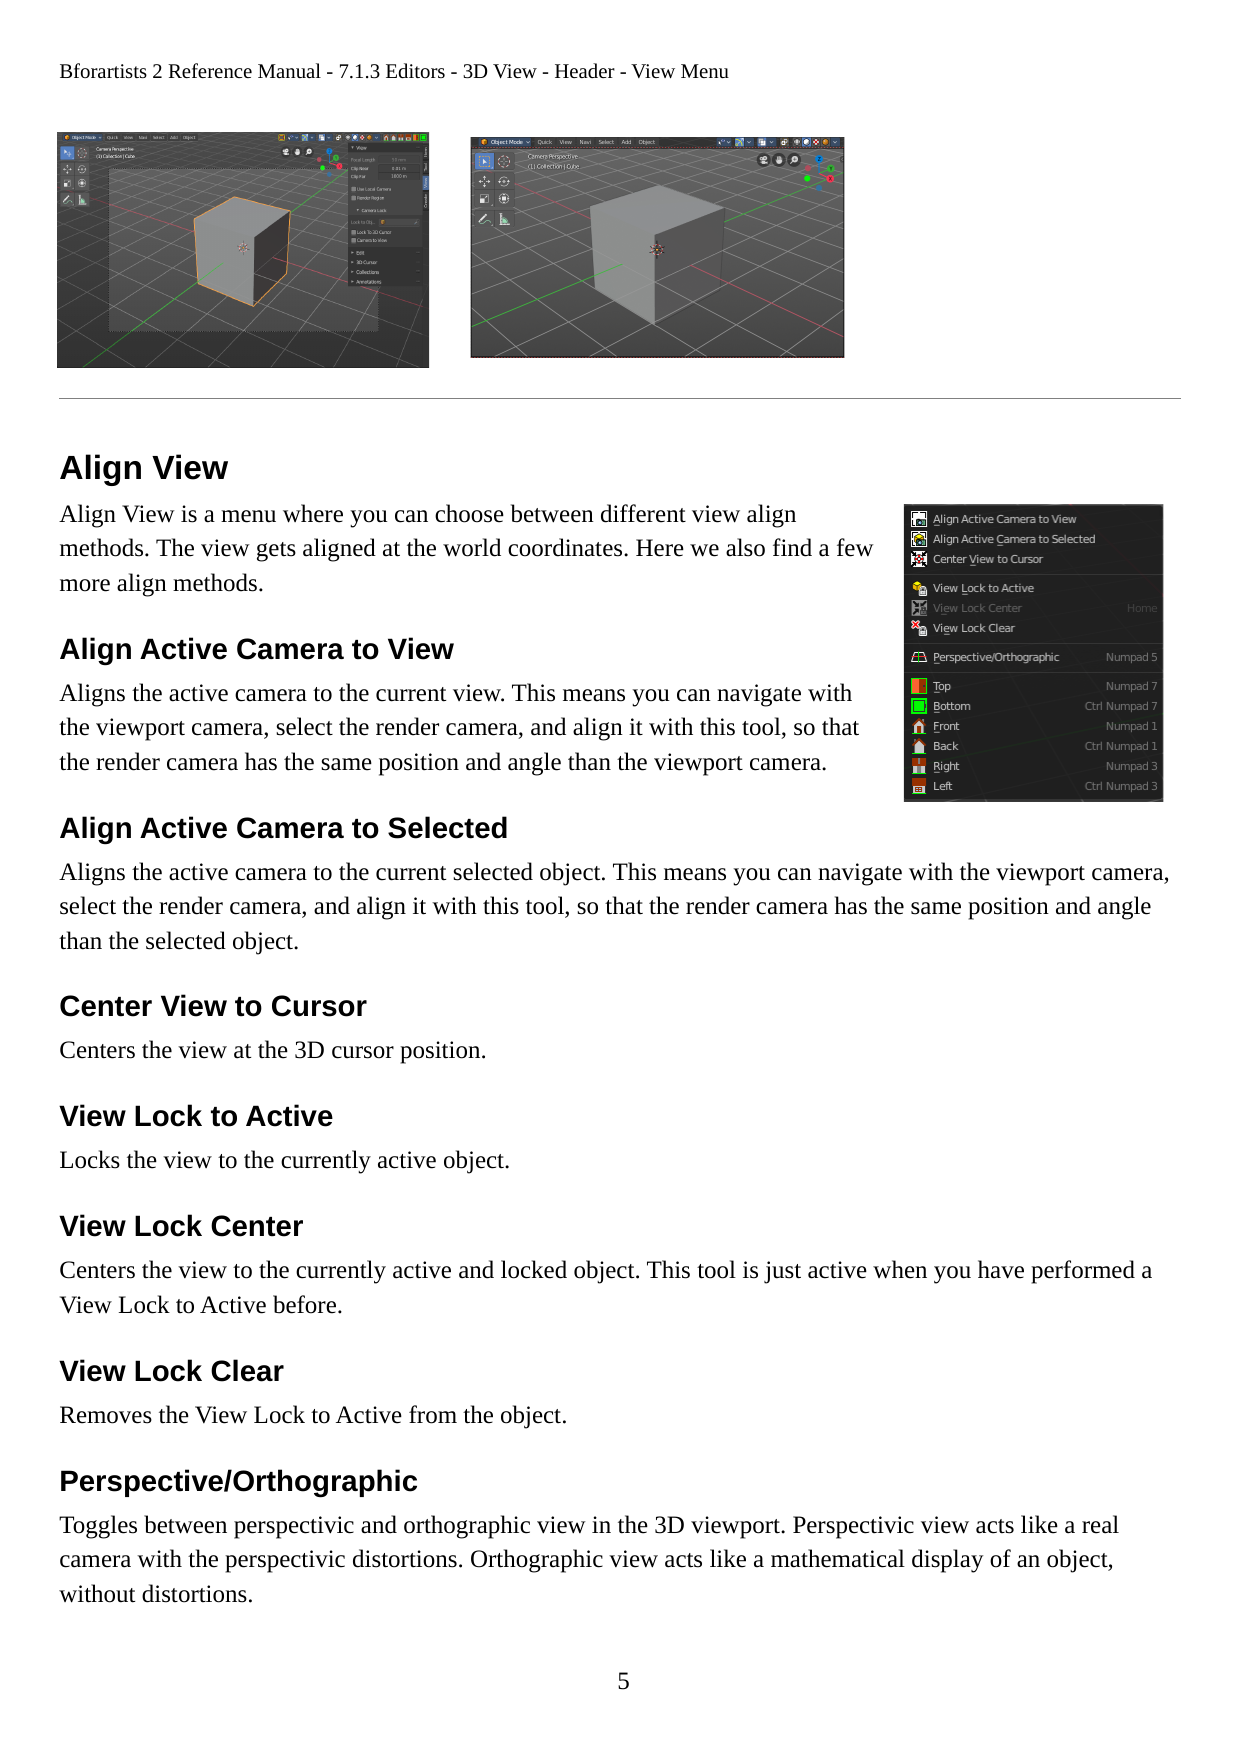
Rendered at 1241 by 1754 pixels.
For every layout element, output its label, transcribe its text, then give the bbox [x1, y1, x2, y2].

subtitle View Lock Clear [59, 1353, 1181, 1387]
subtitle Align Active Camera to Selected [59, 811, 1181, 844]
subtitle Perspective/Orthographic [59, 1463, 1181, 1497]
subtitle Align View [59, 448, 1181, 487]
subtitle View Lock Center [59, 1209, 1181, 1243]
picture [903, 504, 1164, 802]
text Removes the View Lock to Active from the object. [59, 1400, 1181, 1428]
subtitle View Lock to Active [59, 1099, 1181, 1133]
subtitle Center View to Cursor [59, 989, 1181, 1023]
text Aligns the active camera to the current selected object. This means you can navigate with the viewport camera, select the render camera, and align it with this tool, so that the render camera has the same position and angle than the selected object. [59, 857, 1181, 954]
text Toggles between perspectivic and orthographic view in the 3D viewport. Perspectivic view acts like a real camera with the perspectivic distortions. Orthographic view acts like a mathematical display of an object, without distortions. [59, 1510, 1181, 1607]
subtitle [1164, 632, 1181, 665]
subtitle Align Active Camera to View [59, 632, 903, 665]
text Aligns the active camera to the current view. This means you can navigate with the viewport camera, select the render camera, and align it with this tool, so that the render camera has the same position and angle than the viewport camera. [59, 678, 903, 776]
picture [57, 132, 430, 368]
text Align View is a menu where you can choose between different view align methods. The view gets aligned at the world coordinates. Here we also find a few more align methods. [59, 499, 1181, 597]
picture [470, 137, 845, 358]
text Centers the view at the 3D cursor position. [59, 1036, 1181, 1064]
text Centers the view to the currently active and locked object. This tool is just active when you have performed a View Lock to Active before. [59, 1255, 1181, 1319]
text Locks the view to the currently active object. [59, 1146, 1181, 1174]
